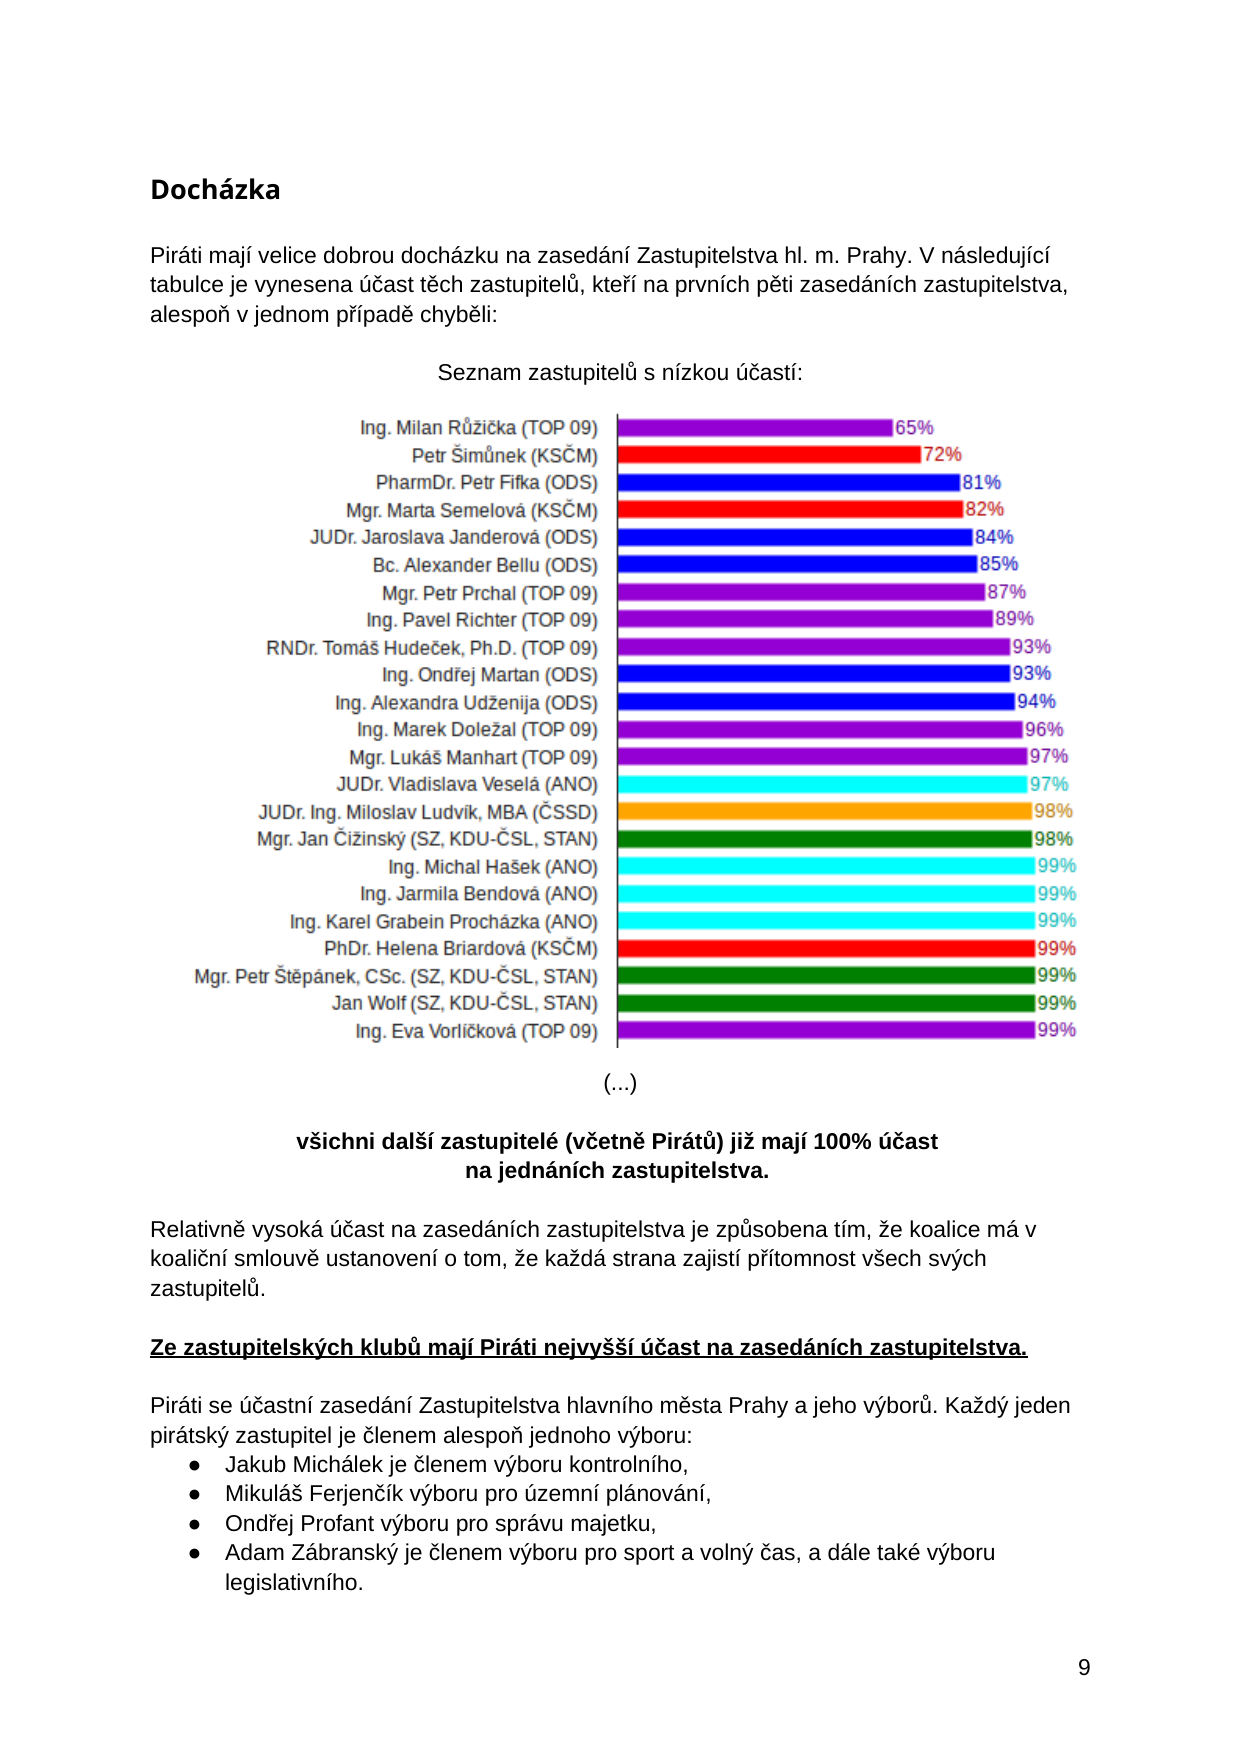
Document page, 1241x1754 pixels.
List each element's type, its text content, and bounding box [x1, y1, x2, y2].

text všichni další zastupitelé (včetně Pirátů) již mají 100% účast na jednáních zastupitelstva. [150, 1128, 1091, 1183]
picture [168, 408, 1102, 1048]
text Piráti mají velice dobrou docházku na zasedání Zastupitelstva hl. m. Prahy. V následující tabulce je vynesena účast těch zastupitelů, kteří na prvních pěti zasedáních zastupitelstva, alespoň v jednom případě chyběli: [150, 243, 1091, 327]
list Adam Zábranský je členem výboru pro sport a volný čas, a dále také výboru legislativního. [187, 1540, 1091, 1595]
text Piráti se účastní zasedání Zastupitelstva hlavního města Prahy a jeho výborů. Každý jeden pirátský zastupitel je členem alespoň jednoho výboru: [150, 1393, 1091, 1448]
text (...) [150, 1070, 1091, 1095]
text Ze zastupitelských klubů mají Piráti nejvyšší účast na zasedáních zastupitelstva. [150, 1334, 1091, 1360]
list Ondřej Profant výboru pro správu majetku, [187, 1510, 1091, 1536]
text Seznam zastupitelů s nízkou účastí: [150, 360, 1091, 386]
list Mikuláš Ferjenčík výboru pro územní plánování, [187, 1481, 1091, 1507]
text Relativně vysoká účast na zasedáních zastupitelstva je způsobena tím, že koalice má v koaliční smlouvě ustanovení o tom, že každá strana zajistí přítomnost všech svých zastupitelů. [150, 1217, 1091, 1301]
subtitle Docházka [150, 171, 1091, 208]
list Jakub Michálek je členem výboru kontrolního, [187, 1452, 1091, 1477]
